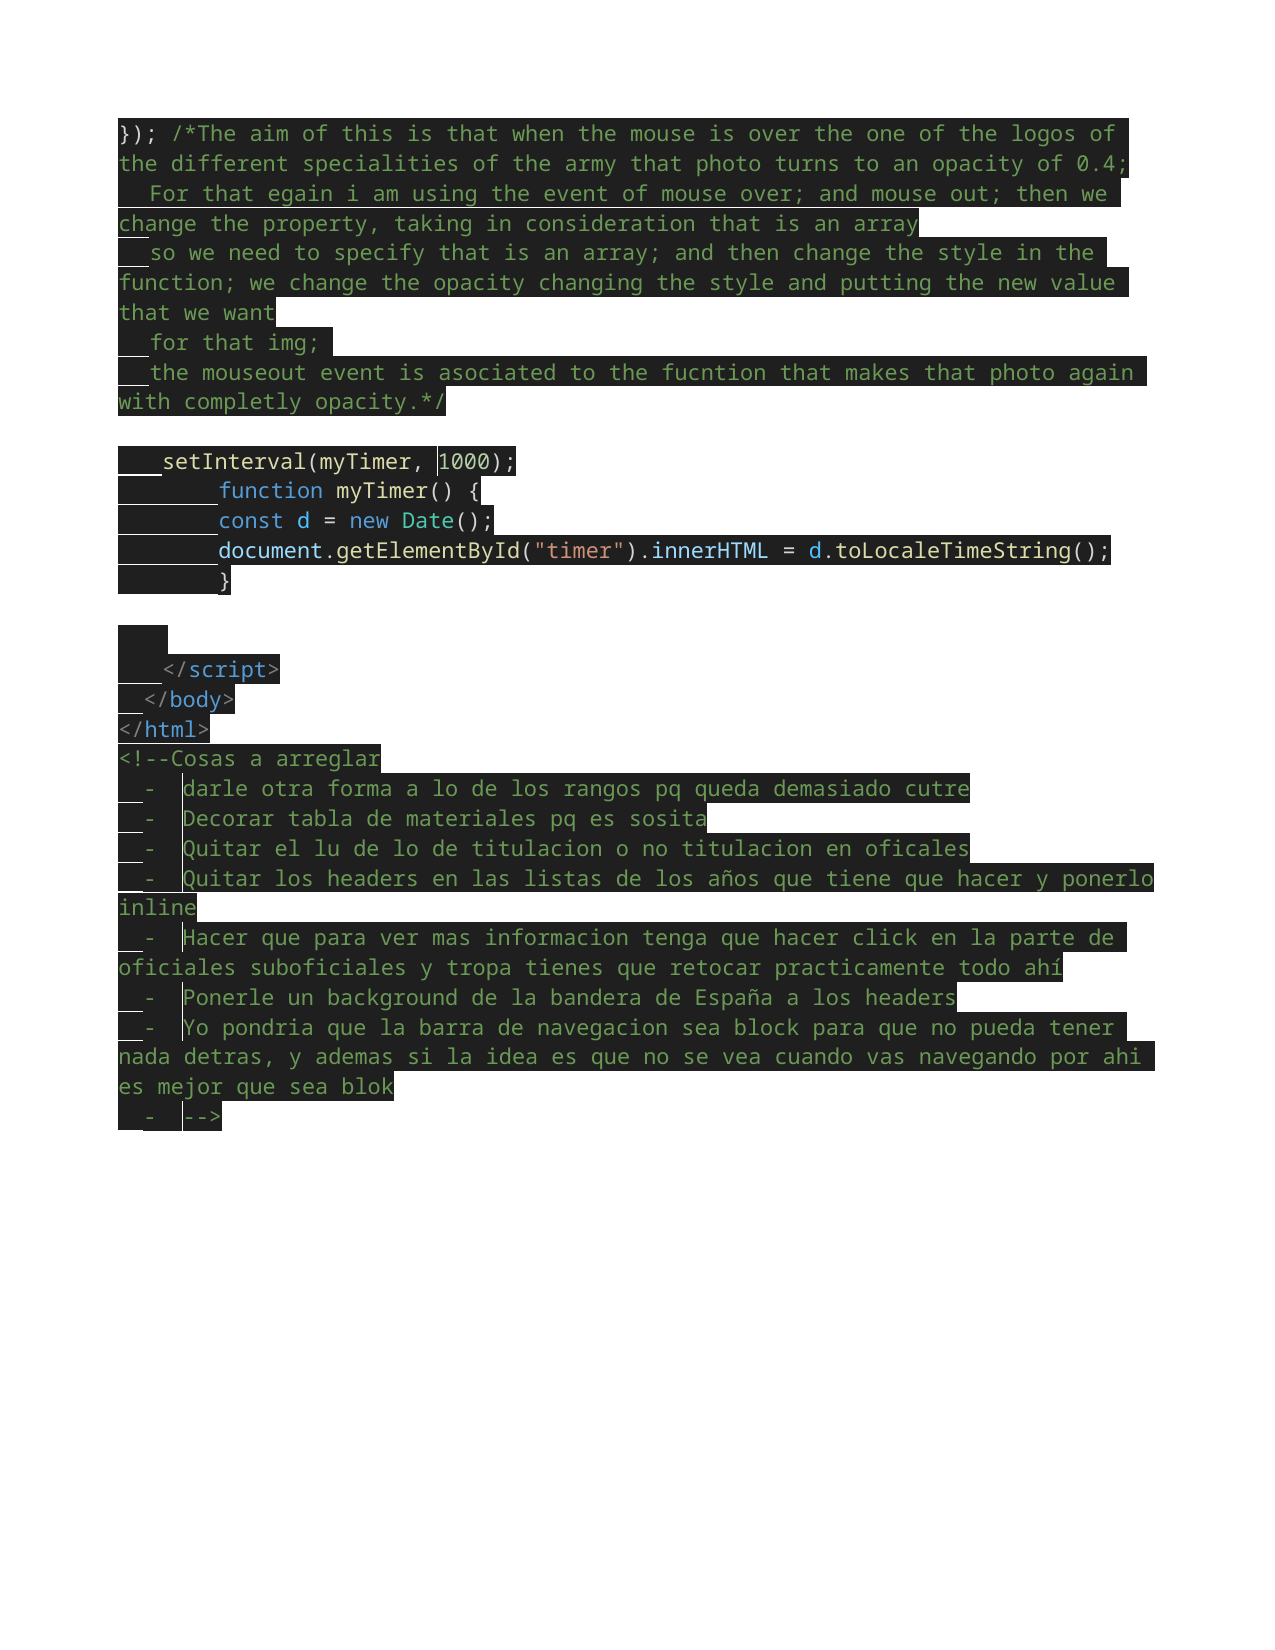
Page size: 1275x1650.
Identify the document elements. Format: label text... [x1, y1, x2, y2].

text - Ponerle un background de la bandera de España a los headers [118, 982, 1157, 1012]
text } [118, 565, 1157, 595]
text </html> [118, 714, 1157, 743]
text const d = new Date(); [118, 505, 1157, 535]
text <!--Cosas a arreglar [118, 743, 1157, 773]
text </script> [118, 654, 1157, 684]
text the mouseout event is asociated to the fucntion that makes that photo again with completly opacity.*/ [118, 356, 1157, 416]
text - darle otra forma a lo de los rangos pq queda demasiado cutre [118, 773, 1157, 803]
text </body> [118, 684, 1157, 714]
text so we need to specify that is an array; and then change the style in the function; we change the opacity changing the style and putting the new value that we want [118, 237, 1157, 327]
text - Quitar el lu de lo de titulacion o no titulacion en oficales [118, 833, 1157, 863]
text document.getElementById("timer").innerHTML = d.toLocaleTimeString(); [118, 535, 1157, 565]
text For that egain i am using the event of mouse over; and mouse out; then we change the property, taking in consideration that is an array [118, 178, 1157, 237]
text - Hacer que para ver mas informacion tenga que hacer click en la parte de oficiales suboficiales y tropa tienes que retocar practicamente todo ahí [118, 922, 1157, 982]
text function myTimer() { [118, 476, 1157, 505]
text for that img; [118, 327, 1157, 356]
text - --> [118, 1101, 1157, 1131]
text - Decorar tabla de materiales pq es sosita [118, 803, 1157, 833]
text }); /*The aim of this is that when the mouse is over the one of the logos of the different specialities of the army that photo turns to an opacity of 0.4; [118, 118, 1157, 178]
text - Quitar los headers en las listas de los años que tiene que hacer y ponerlo inline [118, 863, 1157, 922]
text - Yo pondria que la barra de navegacion sea block para que no pueda tener nada detras, y ademas si la idea es que no se vea cuando vas navegando por ahi es mejor que sea blok [118, 1012, 1157, 1101]
text setInterval(myTimer, 1000); [118, 446, 1157, 476]
